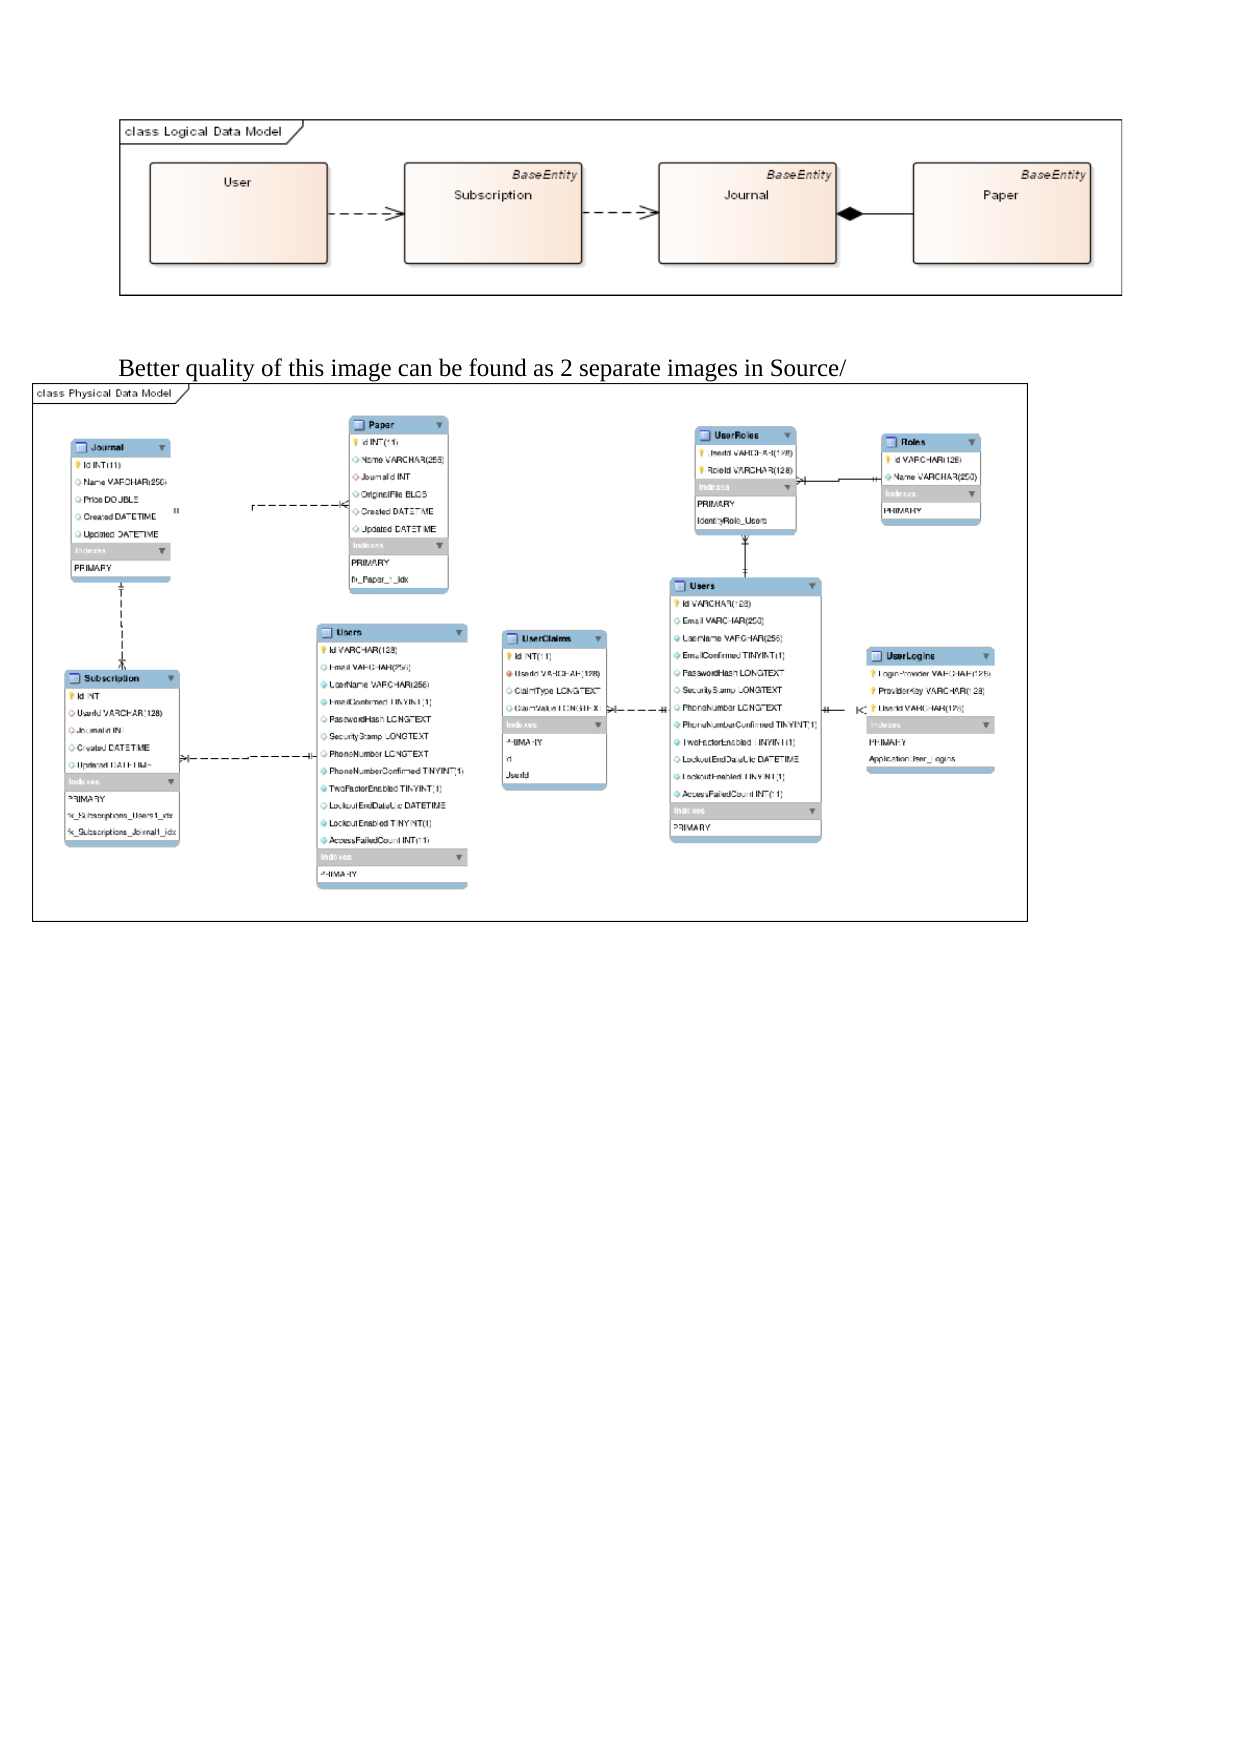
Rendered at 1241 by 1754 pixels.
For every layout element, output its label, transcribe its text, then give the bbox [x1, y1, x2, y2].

picture [118, 118, 1123, 296]
text Better quality of this image can be found as 2 separate images in Source/ [118, 353, 1122, 382]
picture [31, 382, 1028, 922]
